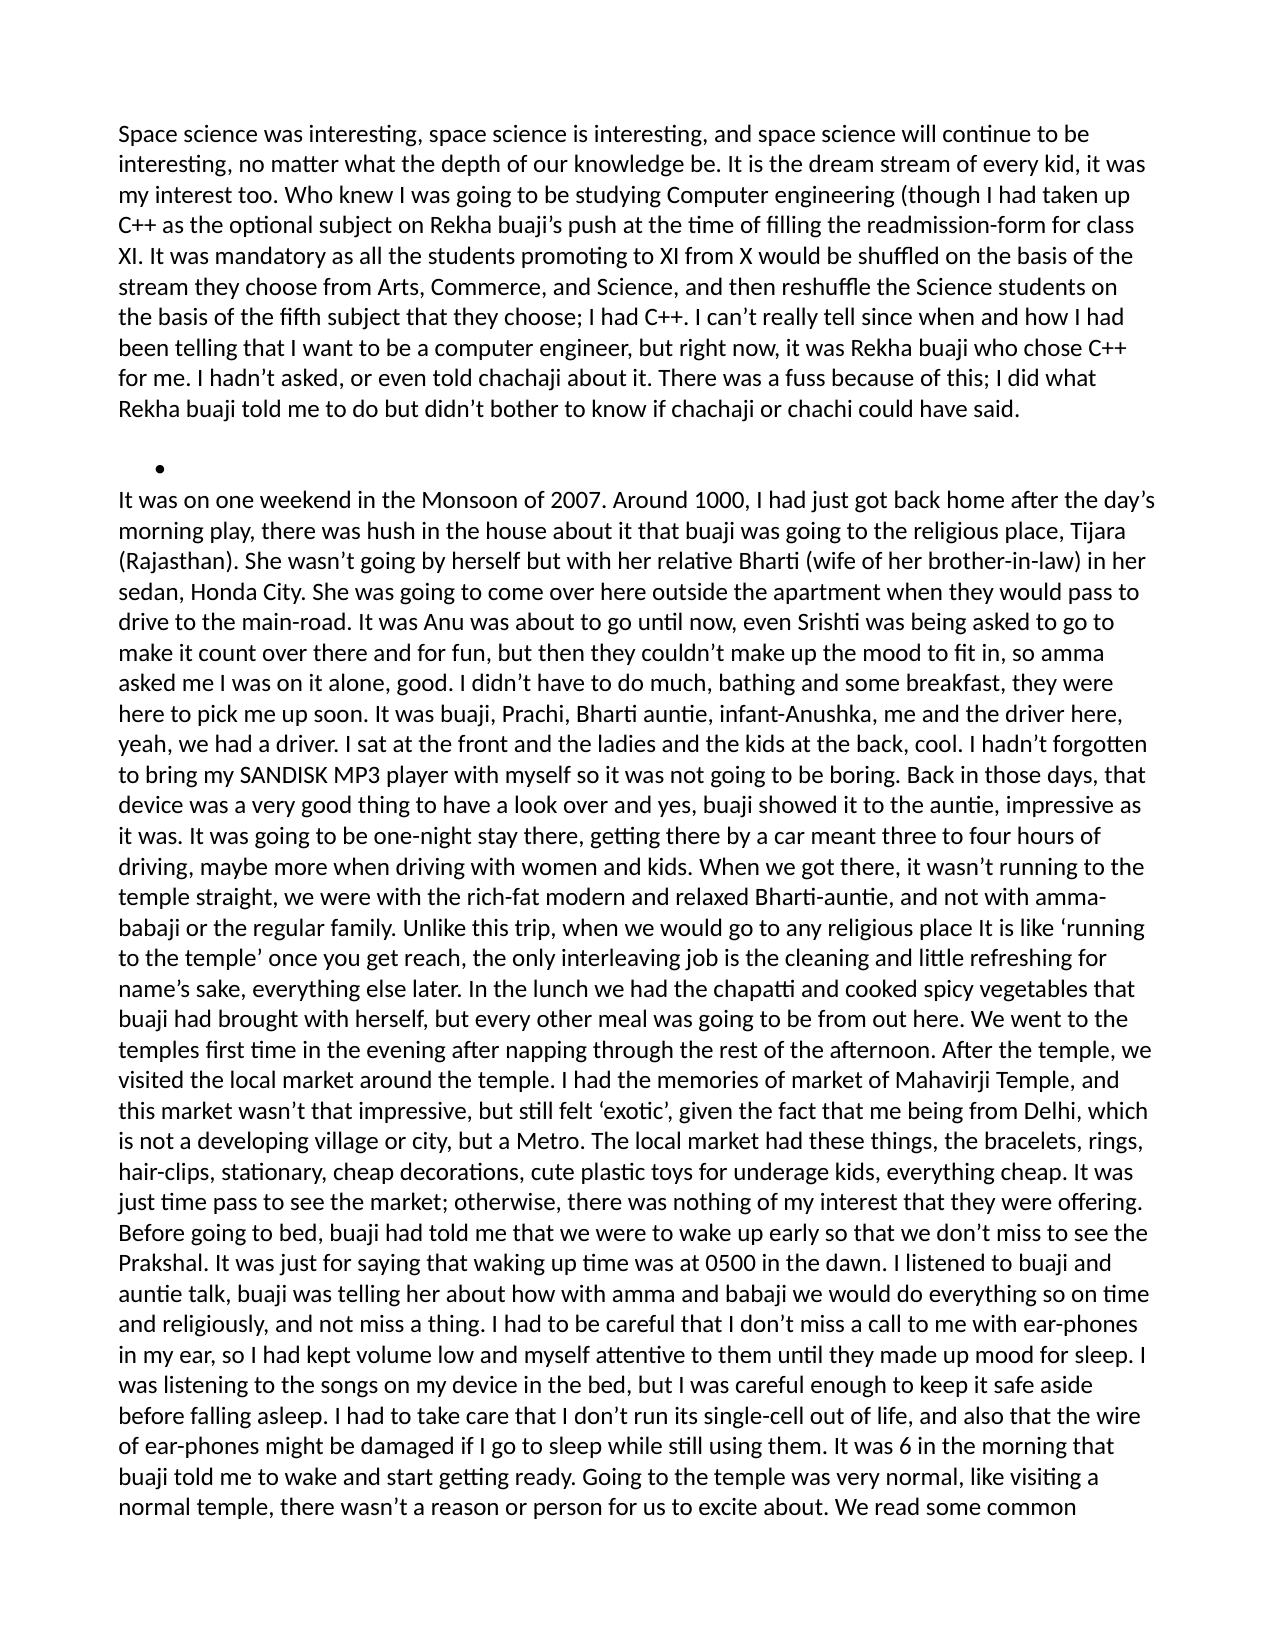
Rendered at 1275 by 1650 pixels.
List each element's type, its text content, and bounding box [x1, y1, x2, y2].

text Before going to bed, buaji had told me that we were to wake up early so that we don’t miss to see the Prakshal. It was just for saying that waking up time was at 0500 in the dawn. I listened to buaji and auntie talk, buaji was telling her about how with amma and babaji we would do everything so on time and religiously, and not miss a thing. I had to be careful that I don’t miss a call to me with ear-phones in my ear, so I had kept volume low and myself attentive to them until they made up mood for sleep. I was listening to the songs on my device in the bed, but I was careful enough to keep it safe aside before falling asleep. I had to take care that I don’t run its single-cell out of life, and also that the wire of ear-phones might be damaged if I go to sleep while still using them. It was 6 in the morning that buaji told me to wake and start getting ready. Going to the temple was very normal, like visiting a normal temple, there wasn’t a reason or person for us to excite about. We read some common [118, 1217, 1157, 1522]
text It was on one weekend in the Monsoon of 2007. Around 1000, I had just got back home after the day’s morning play, there was hush in the house about it that buaji was going to the religious place, Tijara (Rajasthan). She wasn’t going by herself but with her relative Bharti (wife of her brother-in-law) in her sedan, Honda City. She was going to come over here outside the apartment when they would pass to drive to the main-road. It was Anu was about to go until now, even Srishti was being asked to go to make it count over there and for fun, but then they couldn’t make up the mood to fit in, so amma asked me I was on it alone, good. I didn’t have to do much, bathing and some breakfast, they were here to pick me up soon. It was buaji, Prachi, Bharti auntie, infant-Anushka, me and the driver here, yeah, we had a driver. I sat at the front and the ladies and the kids at the back, cool. I hadn’t forgotten to bring my SANDISK MP3 player with myself so it was not going to be boring. Back in those days, that device was a very good thing to have a look over and yes, buaji showed it to the auntie, impressive as it was. It was going to be one-night stay there, getting there by a car meant three to four hours of driving, maybe more when driving with women and kids. When we got there, it wasn’t running to the temple straight, we were with the rich-fat modern and relaxed Bharti-auntie, and not with amma-babaji or the regular family. Unlike this trip, when we would go to any religious place It is like ‘running to the temple’ once you get reach, the only interleaving job is the cleaning and little refreshing for name’s sake, everything else later. In the lunch we had the chapatti and cooked spicy vegetables that buaji had brought with herself, but every other meal was going to be from out here. We went to the temples first time in the evening after napping through the rest of the afternoon. After the temple, we visited the local market around the temple. I had the memories of market of Mahavirji Temple, and this market wasn’t that impressive, but still felt ‘exotic’, given the fact that me being from Delhi, which is not a developing village or city, but a Metro. The local market had these things, the bracelets, rings, hair-clips, stationary, cheap decorations, cute plastic toys for underage kids, everything cheap. It was just time pass to see the market; otherwise, there was nothing of my interest that they were offering. [118, 484, 1157, 1217]
text Space science was interesting, space science is interesting, and space science will continue to be interesting, no matter what the depth of our knowledge be. It is the dream stream of every kid, it was my interest too. Who knew I was going to be studying Computer engineering (though I had taken up C++ as the optional subject on Rekha buaji’s push at the time of filling the readmission-form for class XI. It was mandatory as all the students promoting to XI from X would be shuffled on the basis of the stream they choose from Arts, Commerce, and Science, and then reshuffle the Science students on the basis of the fifth subject that they choose; I had C++. I can’t really tell since when and how I had been telling that I want to be a computer engineer, but right now, it was Rekha buaji who chose C++ for me. I hadn’t asked, or even told chachaji about it. There was a fuss because of this; I did what Rekha buaji told me to do but didn’t bother to know if chachaji or chachi could have said. [118, 118, 1157, 423]
